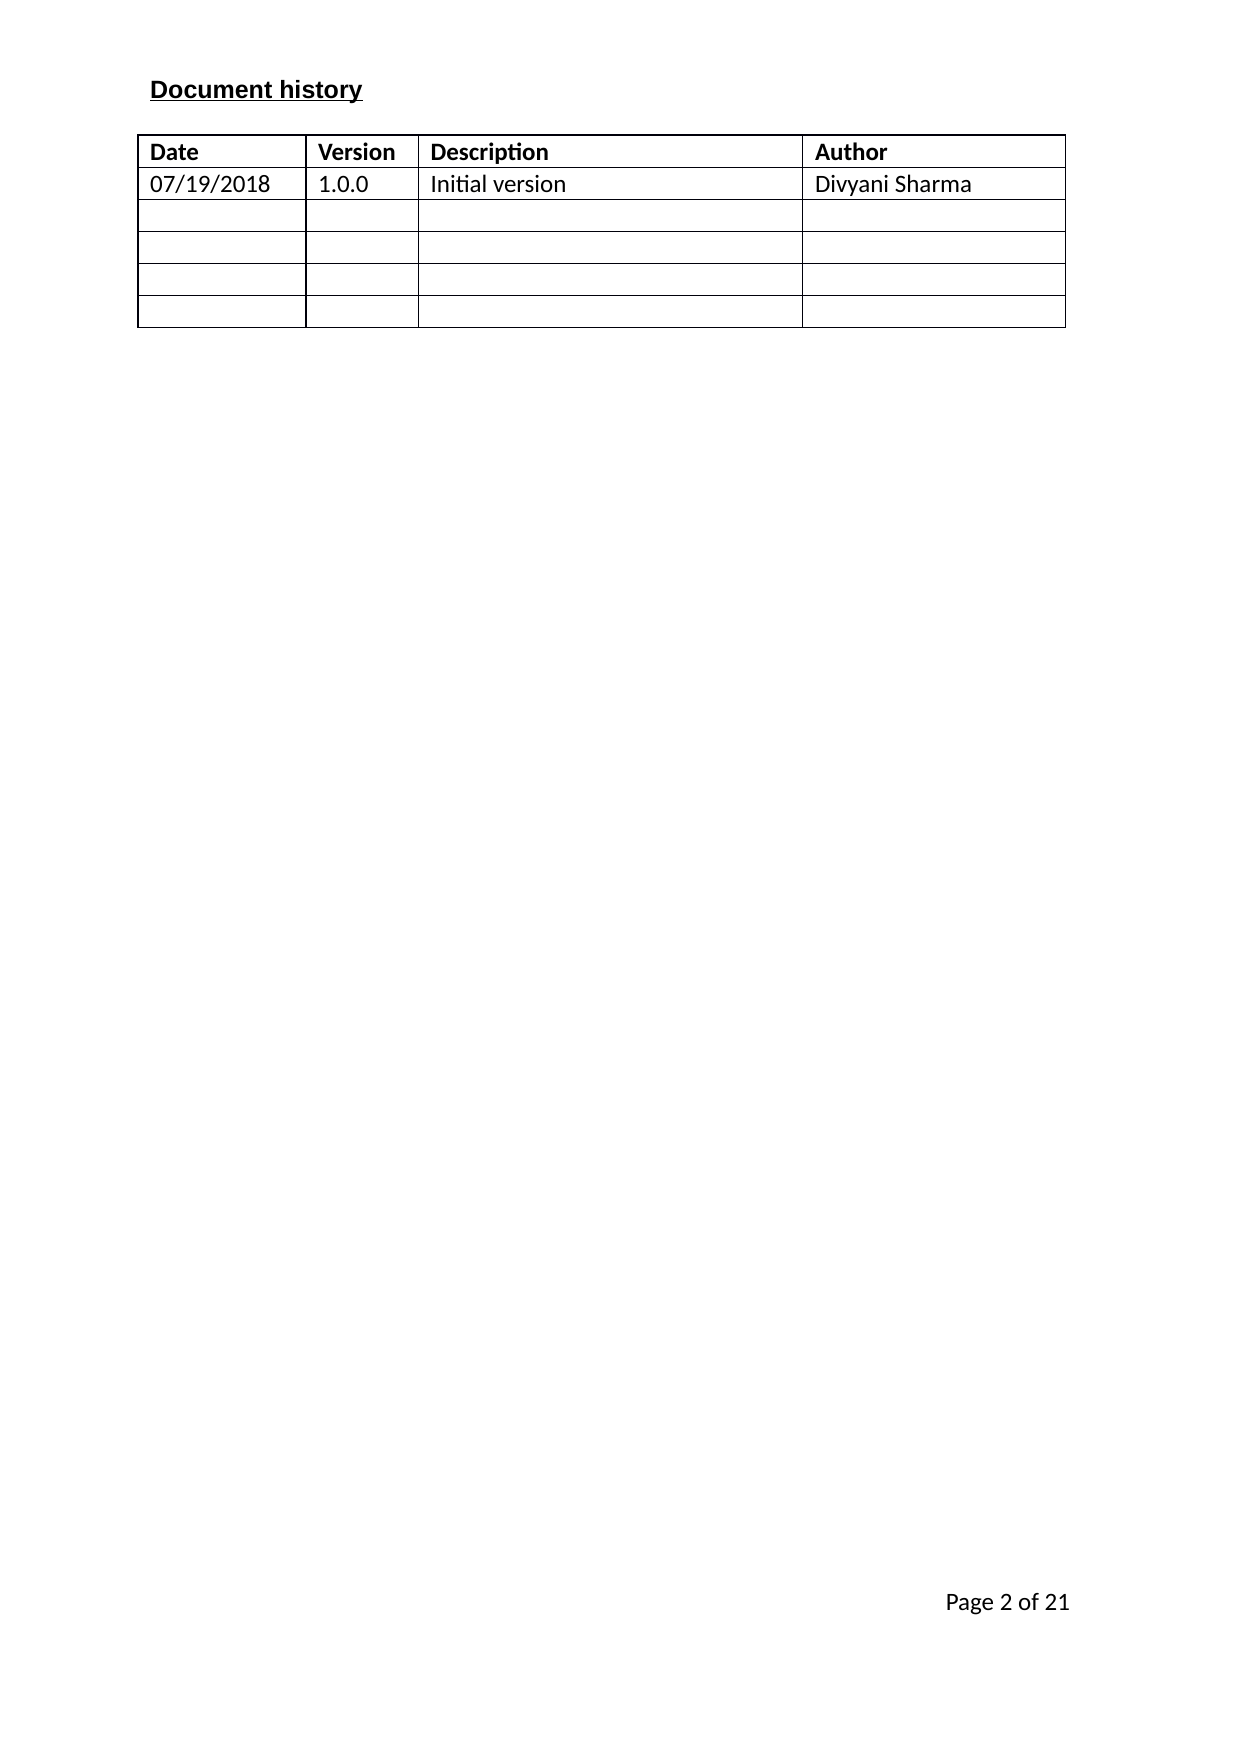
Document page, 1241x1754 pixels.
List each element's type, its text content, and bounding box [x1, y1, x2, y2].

table_cell [419, 200, 802, 231]
table_cell [139, 264, 305, 295]
table_cell [307, 264, 418, 295]
table_cell [139, 200, 305, 231]
table_cell [419, 264, 802, 295]
table_header Description [419, 136, 802, 166]
table_cell [307, 296, 418, 327]
table_cell [307, 200, 418, 231]
table_cell Initial version [419, 168, 802, 198]
table_header Author [803, 136, 1065, 166]
table_cell [419, 232, 802, 263]
table_cell [139, 232, 305, 263]
table_cell [803, 264, 1065, 295]
table_cell 07/19/2018 [139, 168, 305, 198]
table_cell Divyani Sharma [803, 168, 1065, 198]
title Document history [150, 75, 1090, 104]
table_cell [803, 232, 1065, 263]
table_cell [307, 232, 418, 263]
table_cell [419, 296, 802, 327]
table_cell 1.0.0 [307, 168, 418, 198]
table_header Date [139, 136, 305, 166]
table_header Version [307, 136, 418, 166]
table_cell [139, 296, 305, 327]
table_cell [803, 200, 1065, 231]
table_cell [803, 296, 1065, 327]
